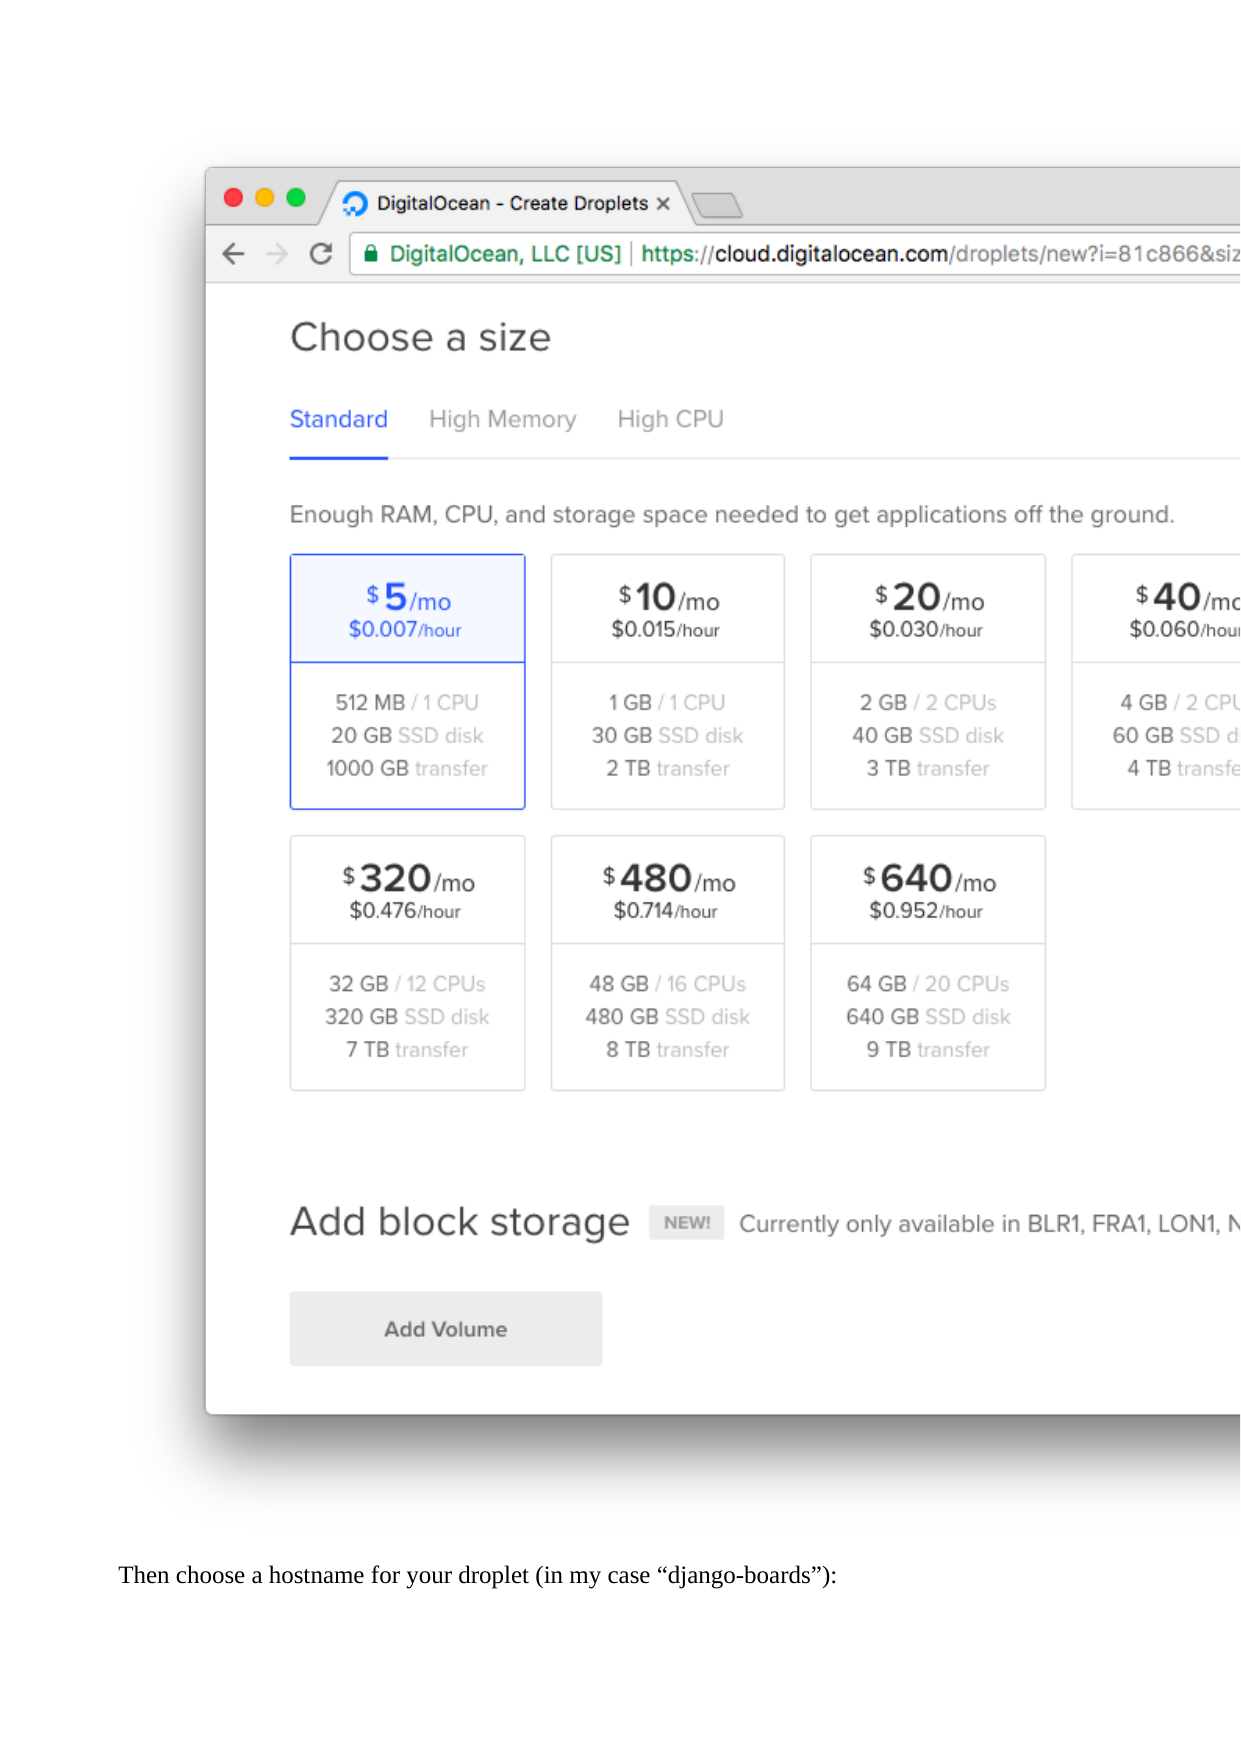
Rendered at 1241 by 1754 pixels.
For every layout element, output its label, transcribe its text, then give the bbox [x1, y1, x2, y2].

picture [118, 118, 1241, 1540]
text Then choose a hostname for your droplet (in my case “django-boards”): [118, 1560, 1122, 1589]
